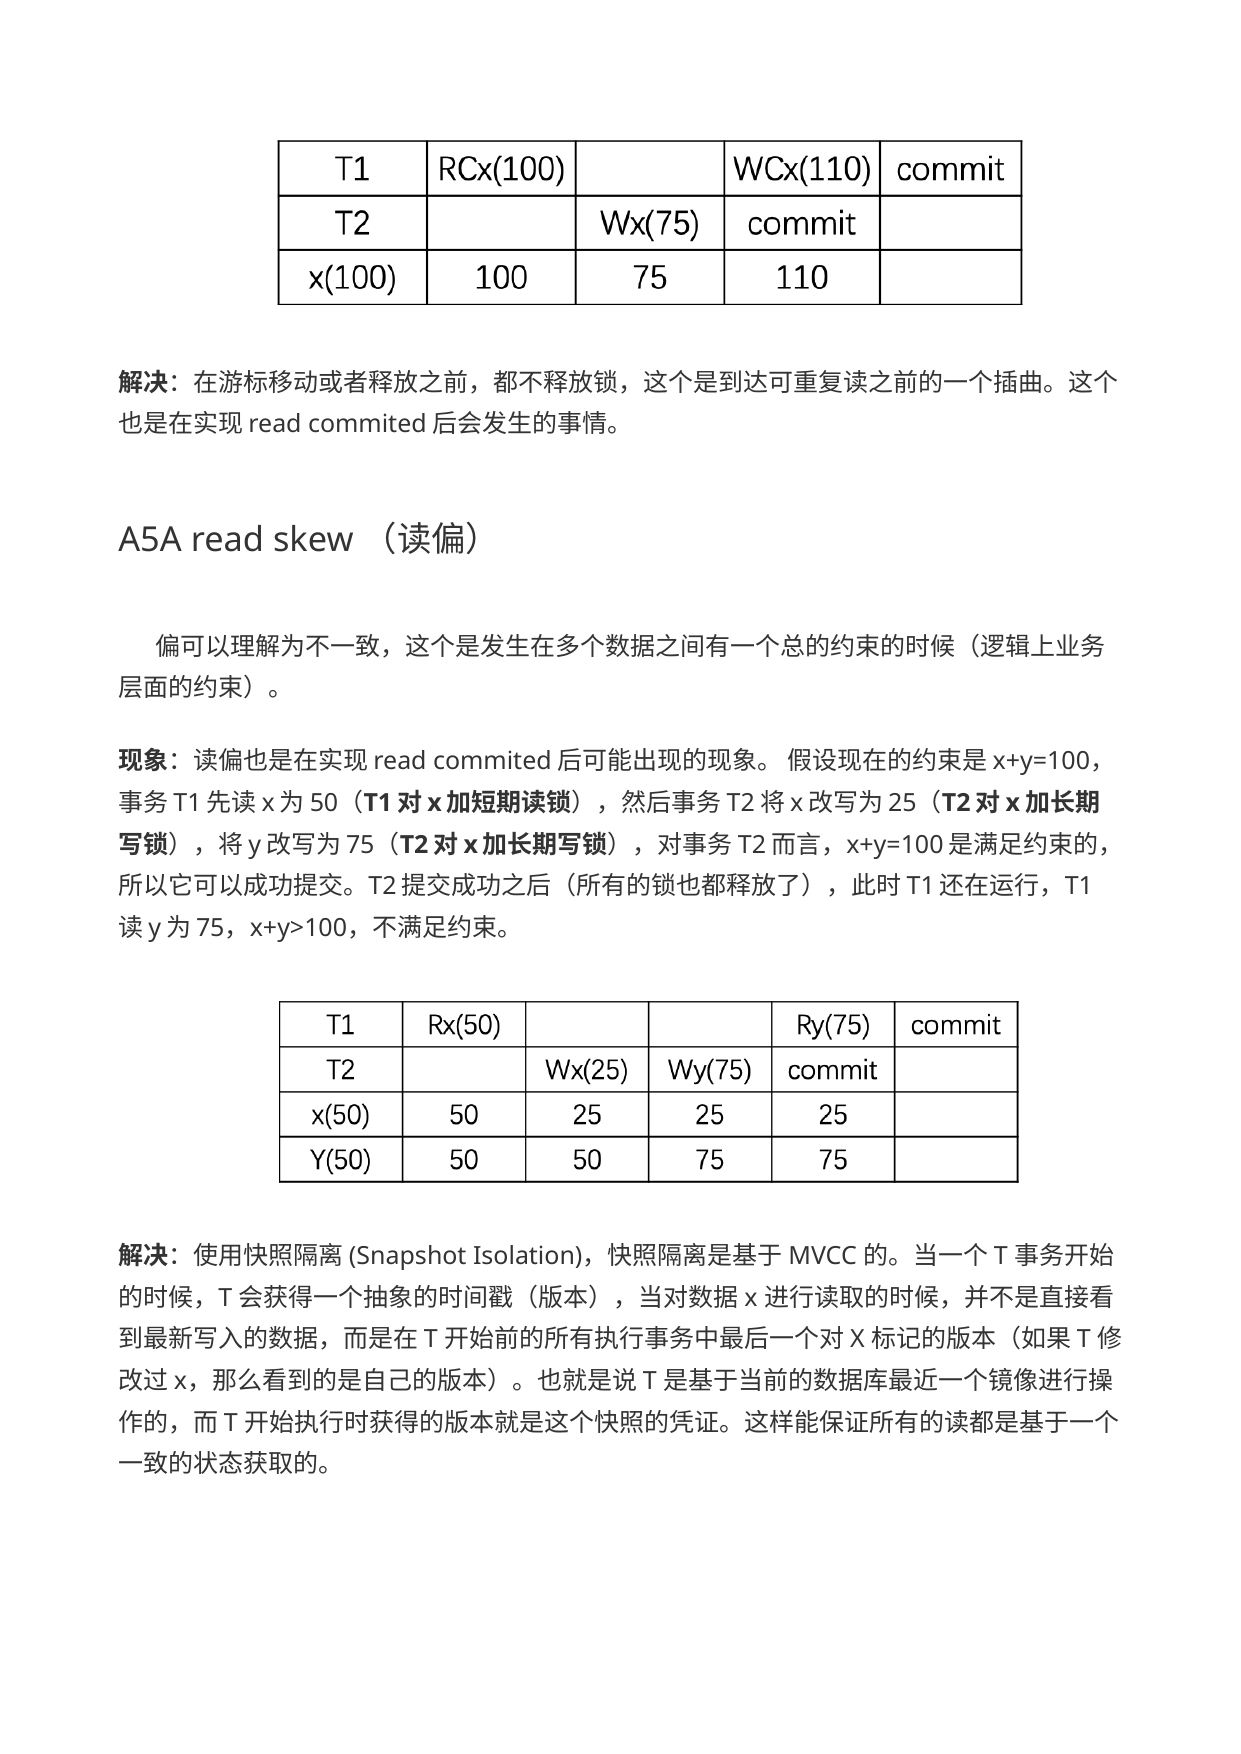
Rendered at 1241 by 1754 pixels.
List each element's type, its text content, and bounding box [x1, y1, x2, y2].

text 现象：读偏也是在实现read commited后可能出现的现象。 假设现在的约束是x+y=100，事务T1先读x为50（T1对x加短期读锁），然后事务T2将x改写为25（T2对x加长期写锁），将y改写为75（T2对x加长期写锁），对事务T2而言，x+y=100是满足约束的，所以它可以成功提交。T2提交成功之后（所有的锁也都释放了），此时T1还在运行，T1读y为75，x+y>100，不满足约束。 [118, 741, 1122, 944]
picture [255, 118, 1037, 322]
text 解决：使用快照隔离 (Snapshot Isolation)，快照隔离是基于 MVCC 的。当一个 T 事务开始的时候，T 会获得一个抽象的时间戳（版本），当对数据 x 进行读取的时候，并不是直接看到最新写入的数据，而是在 T 开始前的所有执行事务中最后一个对 X 标记的版本（如果 T 修改过 x，那么看到的是自己的版本）。也就是说 T 是基于当前的数据库最近一个镜像进行操作的，而 T 开始执行时获得的版本就是这个快照的凭证。这样能保证所有的读都是基于一个一致的状态获取的。 [118, 1235, 1122, 1480]
text 解决：在游标移动或者释放之前，都不释放锁，这个是到达可重复读之前的一个插曲。这个也是在实现read commited后会发生的事情。 [118, 362, 1122, 440]
subtitle A5A read skew （读偏） [118, 511, 1122, 561]
text 偏可以理解为不一致，这个是发生在多个数据之间有一个总的约束的时候（逻辑上业务层面的约束）。 [118, 626, 1122, 704]
picture [249, 980, 1031, 1195]
